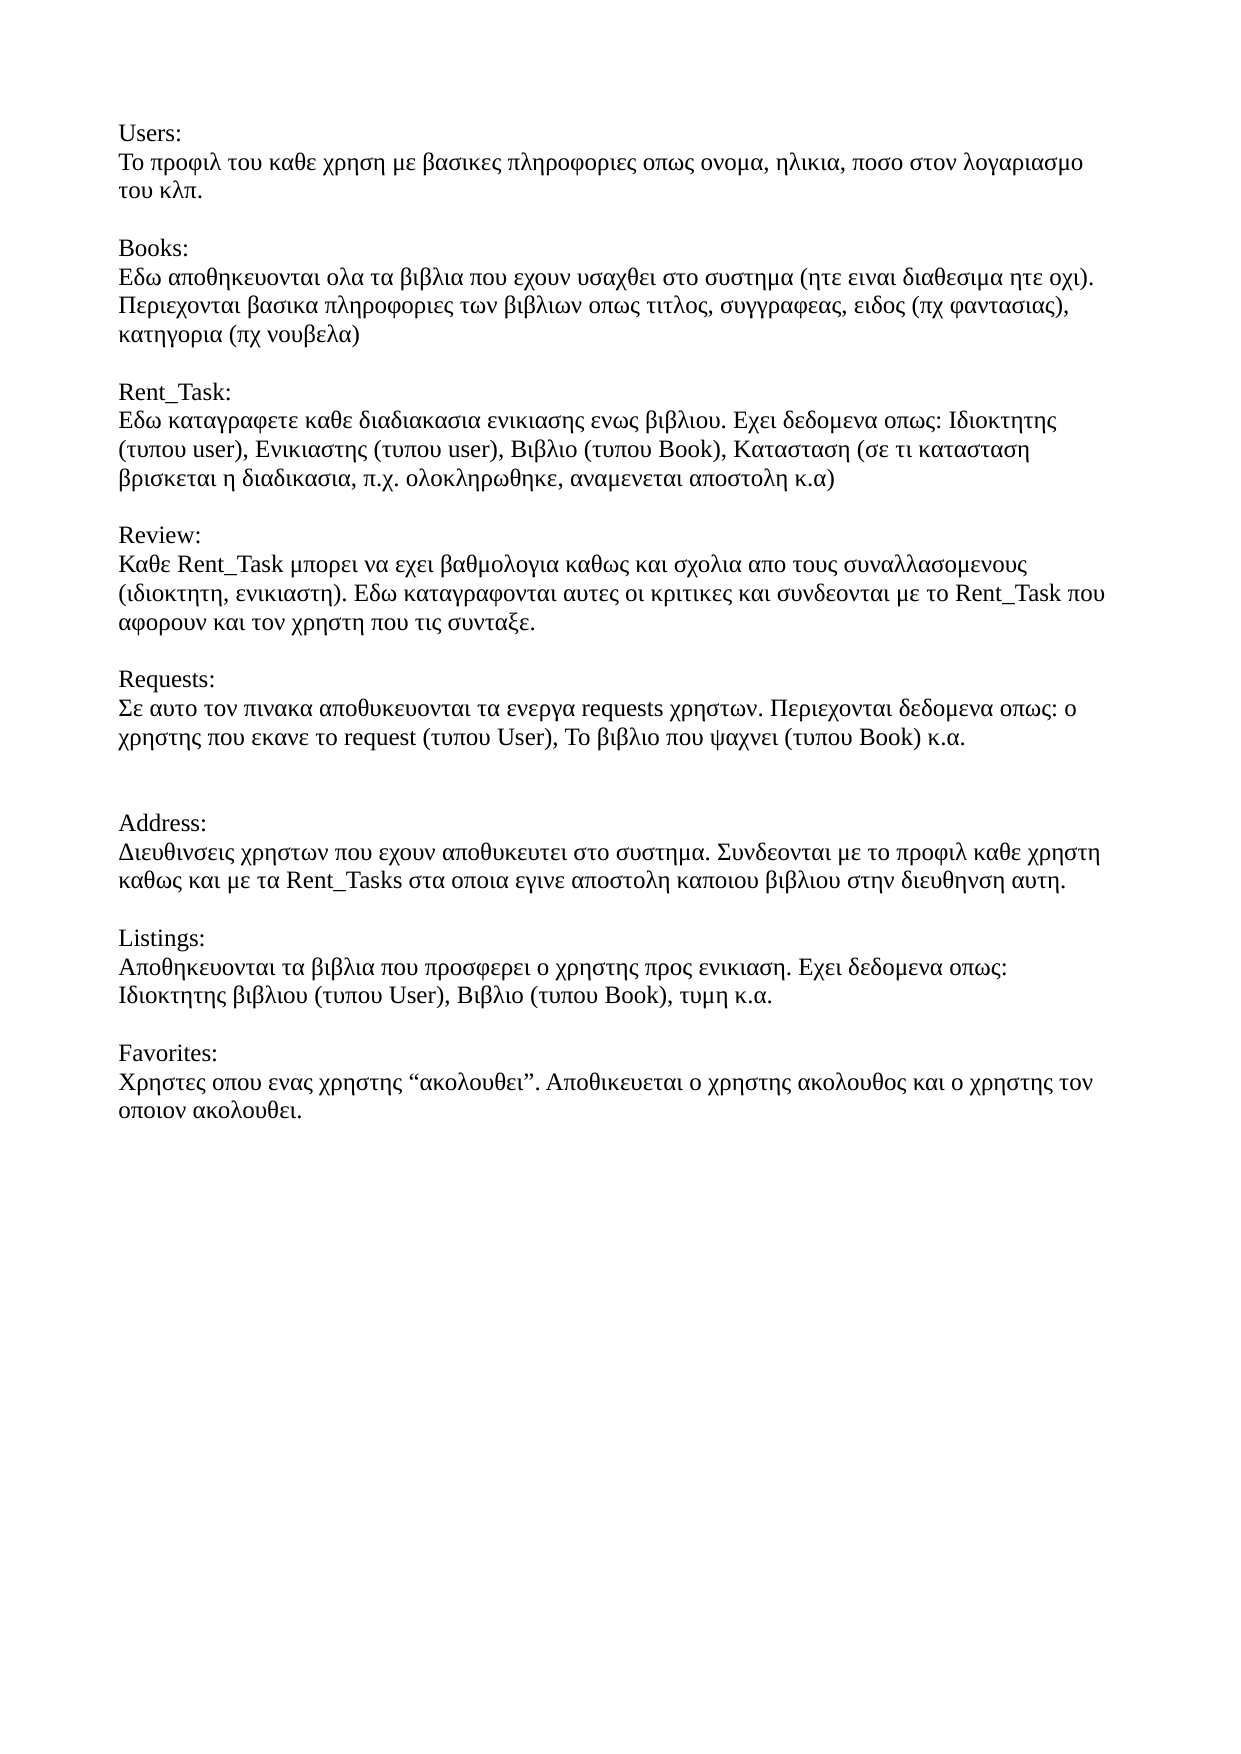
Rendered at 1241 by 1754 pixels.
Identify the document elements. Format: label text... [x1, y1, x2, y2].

text Καθε Rent_Task μπορει να εχει βαθμολογια καθως και σχολια απο τους συναλλασομενους (ιδιοκτητη, ενικιαστη). Εδω καταγραφονται αυτες οι κριτικες και συνδεονται με το Rent_Task που αφορουν και τον χρηστη που τις συνταξε. [118, 549, 1122, 636]
text Users: [118, 118, 1122, 147]
text Review: [118, 521, 1122, 549]
text Εδω καταγραφετε καθε διαδιακασια ενικιασης ενως βιβλιου. Εχει δεδομενα οπως: Ιδιοκτητης (τυπου user), Ενικιαστης (τυπου user), Bιβλιο (τυπου Book), Kατασταση (σε τι κατασταση βρισκεται η διαδικασια, π.χ. ολοκληρωθηκε, αναμενεται αποστολη κ.α) [118, 406, 1122, 492]
text Διευθινσεις χρηστων που εχουν αποθυκευτει στο συστημα. Συνδεονται με το προφιλ καθε χρηστη καθως και με τα Rent_Tasks στα οποια εγινε αποστολη καποιου βιβλιου στην διευθηνση αυτη. [118, 837, 1122, 894]
text Address: [118, 808, 1122, 837]
text Εδω αποθηκευονται ολα τα βιβλια που εχουν υσαχθει στο συστημα (ητε ειναι διαθεσιμα ητε οχι). Περιεχονται βασικα πληροφοριες των βιβλιων οπως τιτλος, συγγραφεας, ειδος (πχ φαντασιας), κατηγορια (πχ νουβελα) [118, 262, 1122, 348]
text Το προφιλ του καθε χρηση με βασικες πληροφοριες οπως ονομα, ηλικια, ποσο στον λογαριασμο του κλπ. [118, 147, 1122, 204]
text Aποθηκευονται τα βιβλια που προσφερει ο χρηστης προς ενικιαση. Εχει δεδομενα οπως: Ιδιοκτητης βιβλιου (τυπου User), Βιβλιο (τυπου Book), τυμη κ.α. [118, 952, 1122, 1009]
text Σε αυτο τον πινακα αποθυκευονται τα ενεργα requests χρηστων. Περιεχονται δεδομενα οπως: ο χρηστης που εκανε το request (τυπου User), To βιβλιο που ψαχνει (τυπου Book) κ.α. [118, 693, 1122, 751]
text Books: [118, 233, 1122, 262]
text Rent_Task: [118, 377, 1122, 406]
text Listings: [118, 923, 1122, 952]
text Favorites: [118, 1038, 1122, 1067]
text Χρηστες οπου ενας χρηστης “ακολουθει”. Αποθικευεται ο χρηστης ακολουθος και ο χρηστης τον οποιον ακολουθει. [118, 1067, 1122, 1124]
text Requests: [118, 664, 1122, 693]
